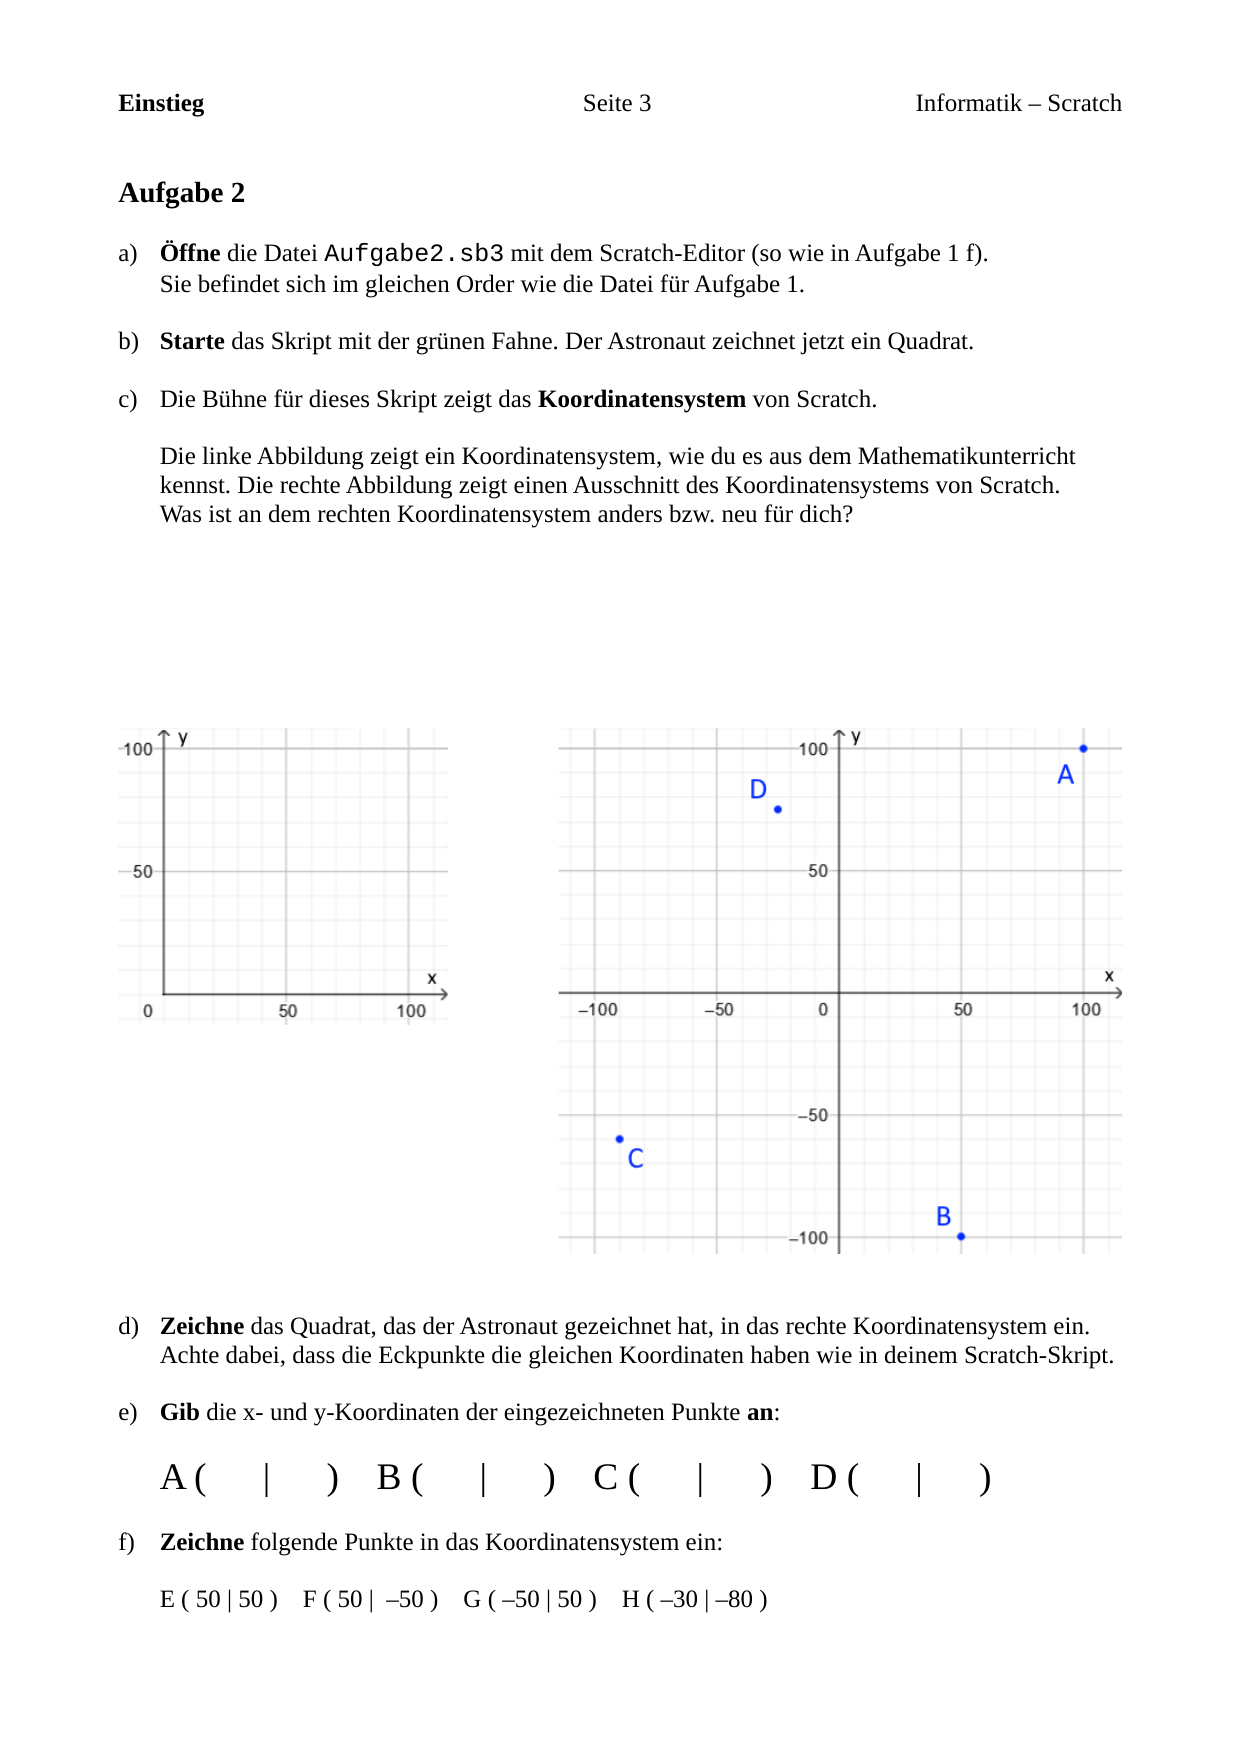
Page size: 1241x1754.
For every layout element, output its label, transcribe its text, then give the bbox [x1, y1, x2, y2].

list Zeichne folgende Punkte in das Koordinatensystem ein: E ( 50 | 50 ) F ( 50 | –50 ) G ( –50 | 50 ) H ( –30 | –80 ) [118, 1527, 1122, 1613]
text Aufgabe 2 [118, 176, 1122, 209]
table_header [520, 729, 558, 1253]
list Starte das Skript mit der grünen Fahne. Der Astronaut zeichnet jetzt ein Quadrat. [118, 326, 1122, 355]
table_header [118, 729, 520, 1253]
picture [558, 728, 1123, 1254]
picture [118, 728, 448, 1025]
list Öffne die Datei Aufgabe2.sb3 mit dem Scratch-Editor (so wie in Aufgabe 1 f). Sie befindet sich im gleichen Order wie die Datei für Aufgabe 1. [118, 238, 1122, 297]
list Zeichne das Quadrat, das der Astronaut gezeichnet hat, in das rechte Koordinatensystem ein. Achte dabei, dass die Eckpunkte die gleichen Koordinaten haben wie in deinem Scratch-Skript. [118, 1311, 1122, 1368]
list Die Bühne für dieses Skript zeigt das Koordinatensystem von Scratch. Die linke Abbildung zeigt ein Koordinatensystem, wie du es aus dem Mathematikunterricht kennst. Die rechte Abbildung zeigt einen Ausschnitt des Koordinatensystems von Scratch. Was ist an dem rechten Koordinatensystem anders bzw. neu für dich? [118, 384, 1122, 671]
list Gib die x- und y-Koordinaten der eingezeichneten Punkte an: A ( | ) B ( | ) C ( | ) D ( | ) [118, 1397, 1122, 1498]
